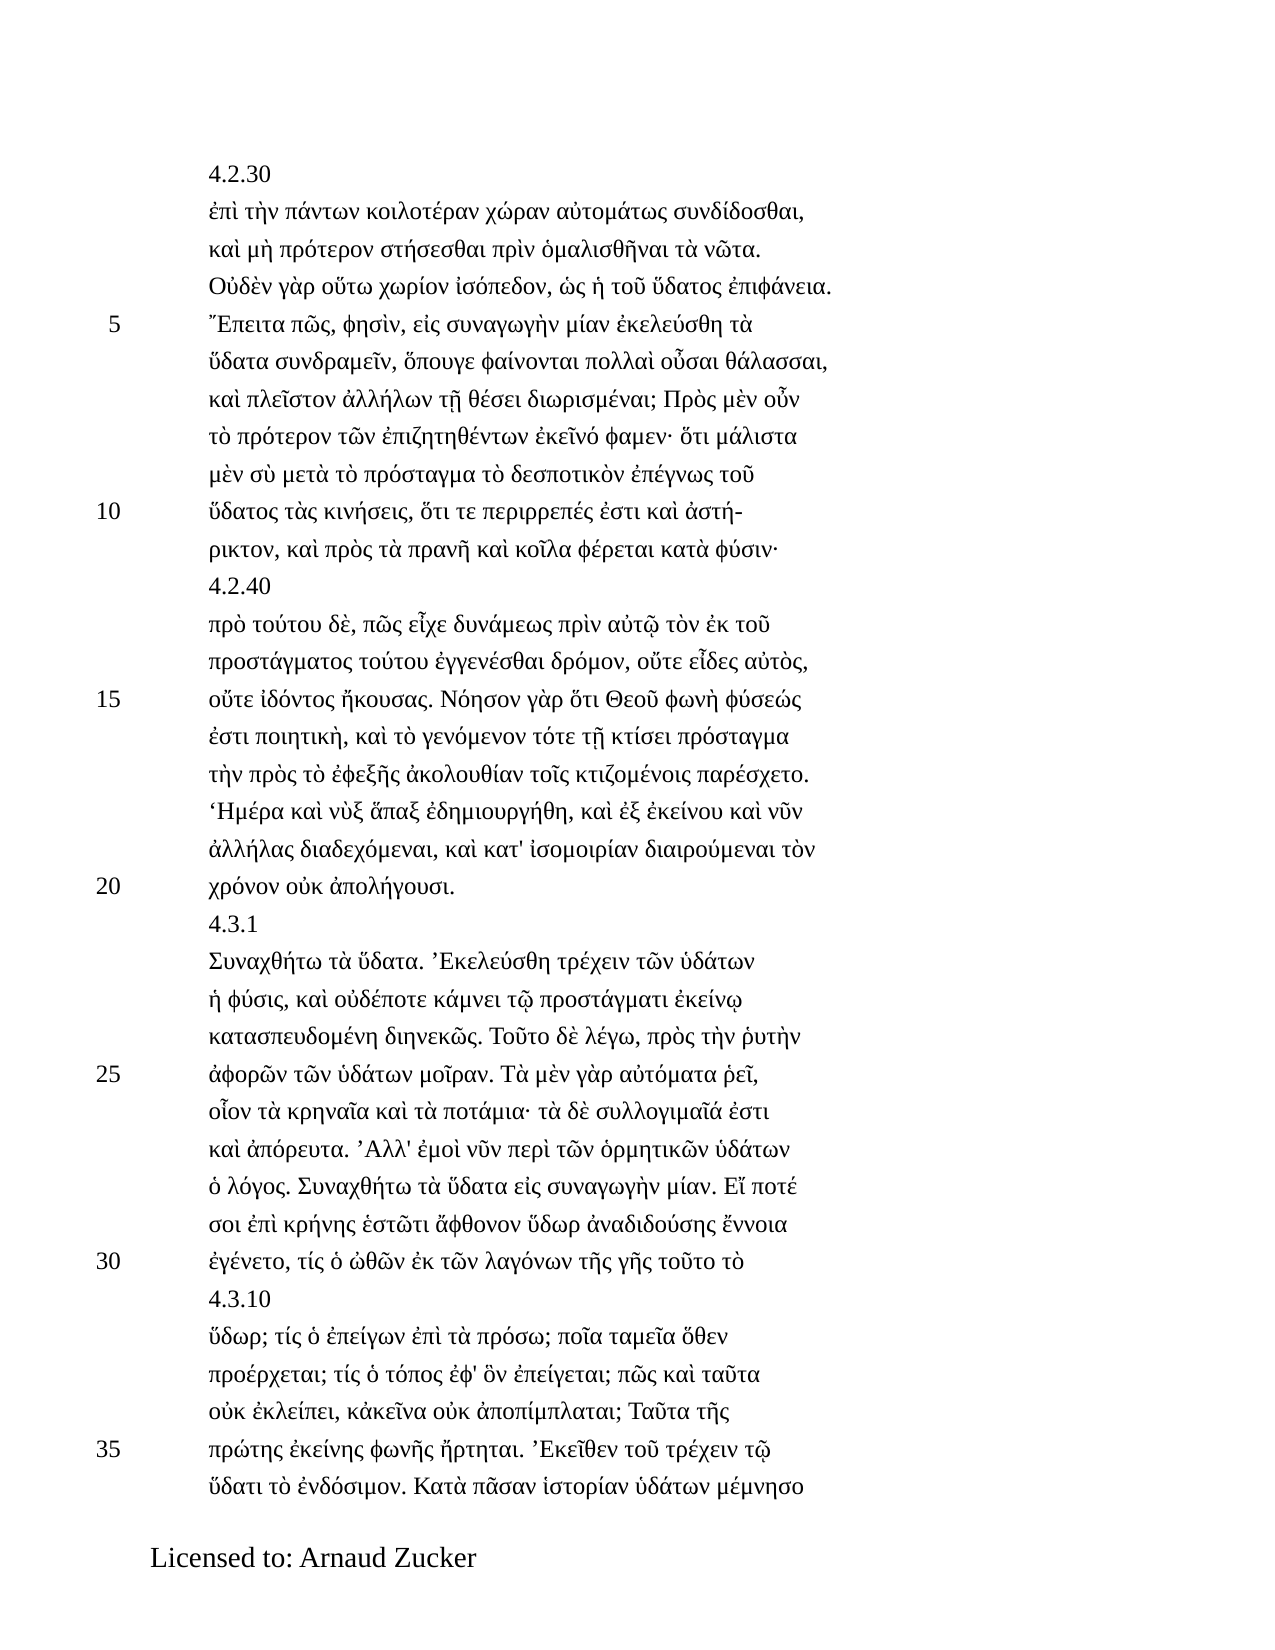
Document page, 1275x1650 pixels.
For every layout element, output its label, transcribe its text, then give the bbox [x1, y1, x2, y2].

text 4.2.30 [202, 150, 1125, 187]
text 4.3.1 [202, 900, 1125, 937]
text ὕδωρ; τίς ὁ ἐπείγων ἐπὶ τὰ πρόσω; ποῖα ταμεῖα ὅθεν προέρχεται; τίς ὁ τόπος ἐϕ' ὃν ἐπείγεται; πῶς καὶ ταῦτα οὐκ ἐκλείπει, κἀκεῖνα οὐκ ἀποπίμπλαται; Ταῦτα τῆς πρώτης ἐκείνης ϕωνῆς ἤρτηται. ’Εκεῖθεν τοῦ τρέχειν τῷ ὕδατι τὸ ἐνδόσιμον. Κατὰ πᾶσαν ἱστορίαν ὑδάτων μέμνησο [202, 1312, 1125, 1500]
text ἐπὶ τὴν πάντων κοιλοτέραν χώραν αὐτομάτως συνδίδοσθαι, καὶ μὴ πρότερον στήσεσθαι πρὶν ὁμαλισθῆναι τὰ νῶτα. Οὐδὲν γὰρ οὕτω χωρίον ἰσόπεδον, ὡς ἡ τοῦ ὕδατος ἐπιϕάνεια. ῎Επειτα πῶς, ϕησὶν, εἰς συναγωγὴν μίαν ἐκελεύσθη τὰ ὕδατα συνδραμεῖν, ὅπουγε ϕαίνονται πολλαὶ οὖσαι θάλασσαι, καὶ πλεῖστον ἀλλήλων τῇ θέσει διωρισμέναι; Πρὸς μὲν οὖν τὸ πρότερον τῶν ἐπιζητηθέντων ἐκεῖνό ϕαμεν· ὅτι μάλιστα μὲν σὺ μετὰ τὸ πρόσταγμα τὸ δεσποτικὸν ἐπέγνως τοῦ ὕδατος τὰς κινήσεις, ὅτι τε περιρρεπές ἐστι καὶ ἀστή- ρικτον, καὶ πρὸς τὰ πρανῆ καὶ κοῖλα ϕέρεται κατὰ ϕύσιν· [202, 187, 1125, 562]
text πρὸ τούτου δὲ, πῶς εἶχε δυνάμεως πρὶν αὐτῷ τὸν ἐκ τοῦ προστάγματος τούτου ἐγγενέσθαι δρόμον, οὔτε εἶδες αὐτὸς, οὔτε ἰδόντος ἤκουσας. Νόησον γὰρ ὅτι Θεοῦ ϕωνὴ ϕύσεώς ἐστι ποιητικὴ, καὶ τὸ γενόμενον τότε τῇ κτίσει πρόσταγμα τὴν πρὸς τὸ ἐϕεξῆς ἀκολουθίαν τοῖς κτιζομένοις παρέσχετο. ‘Ημέρα καὶ νὺξ ἅπαξ ἐδημιουργήθη, καὶ ἐξ ἐκείνου καὶ νῦν ἀλλήλας διαδεχόμεναι, καὶ κατ' ἰσομοιρίαν διαιρούμεναι τὸν χρόνον οὐκ ἀπολήγουσι. [202, 600, 1125, 900]
text Συναχθήτω τὰ ὕδατα. ’Εκελεύσθη τρέχειν τῶν ὑδάτων ἡ ϕύσις, καὶ οὐδέποτε κάμνει τῷ προστάγματι ἐκείνῳ κατασπευδομένη διηνεκῶς. Τοῦτο δὲ λέγω, πρὸς τὴν ῥυτὴν ἀϕορῶν τῶν ὑδάτων μοῖραν. Τὰ μὲν γὰρ αὐτόματα ῥεῖ, οἷον τὰ κρηναῖα καὶ τὰ ποτάμια· τὰ δὲ συλλογιμαῖά ἐστι καὶ ἀπόρευτα. ’Αλλ' ἐμοὶ νῦν περὶ τῶν ὁρμητικῶν ὑδάτων ὁ λόγος. Συναχθήτω τὰ ὕδατα εἰς συναγωγὴν μίαν. Εἴ ποτέ σοι ἐπὶ κρήνης ἑστῶτι ἄϕθονον ὕδωρ ἀναδιδούσης ἔννοια ἐγένετο, τίς ὁ ὠθῶν ἐκ τῶν λαγόνων τῆς γῆς τοῦτο τὸ [202, 937, 1125, 1275]
text 4.3.10 [202, 1275, 1125, 1312]
text 4.2.40 [202, 562, 1125, 600]
